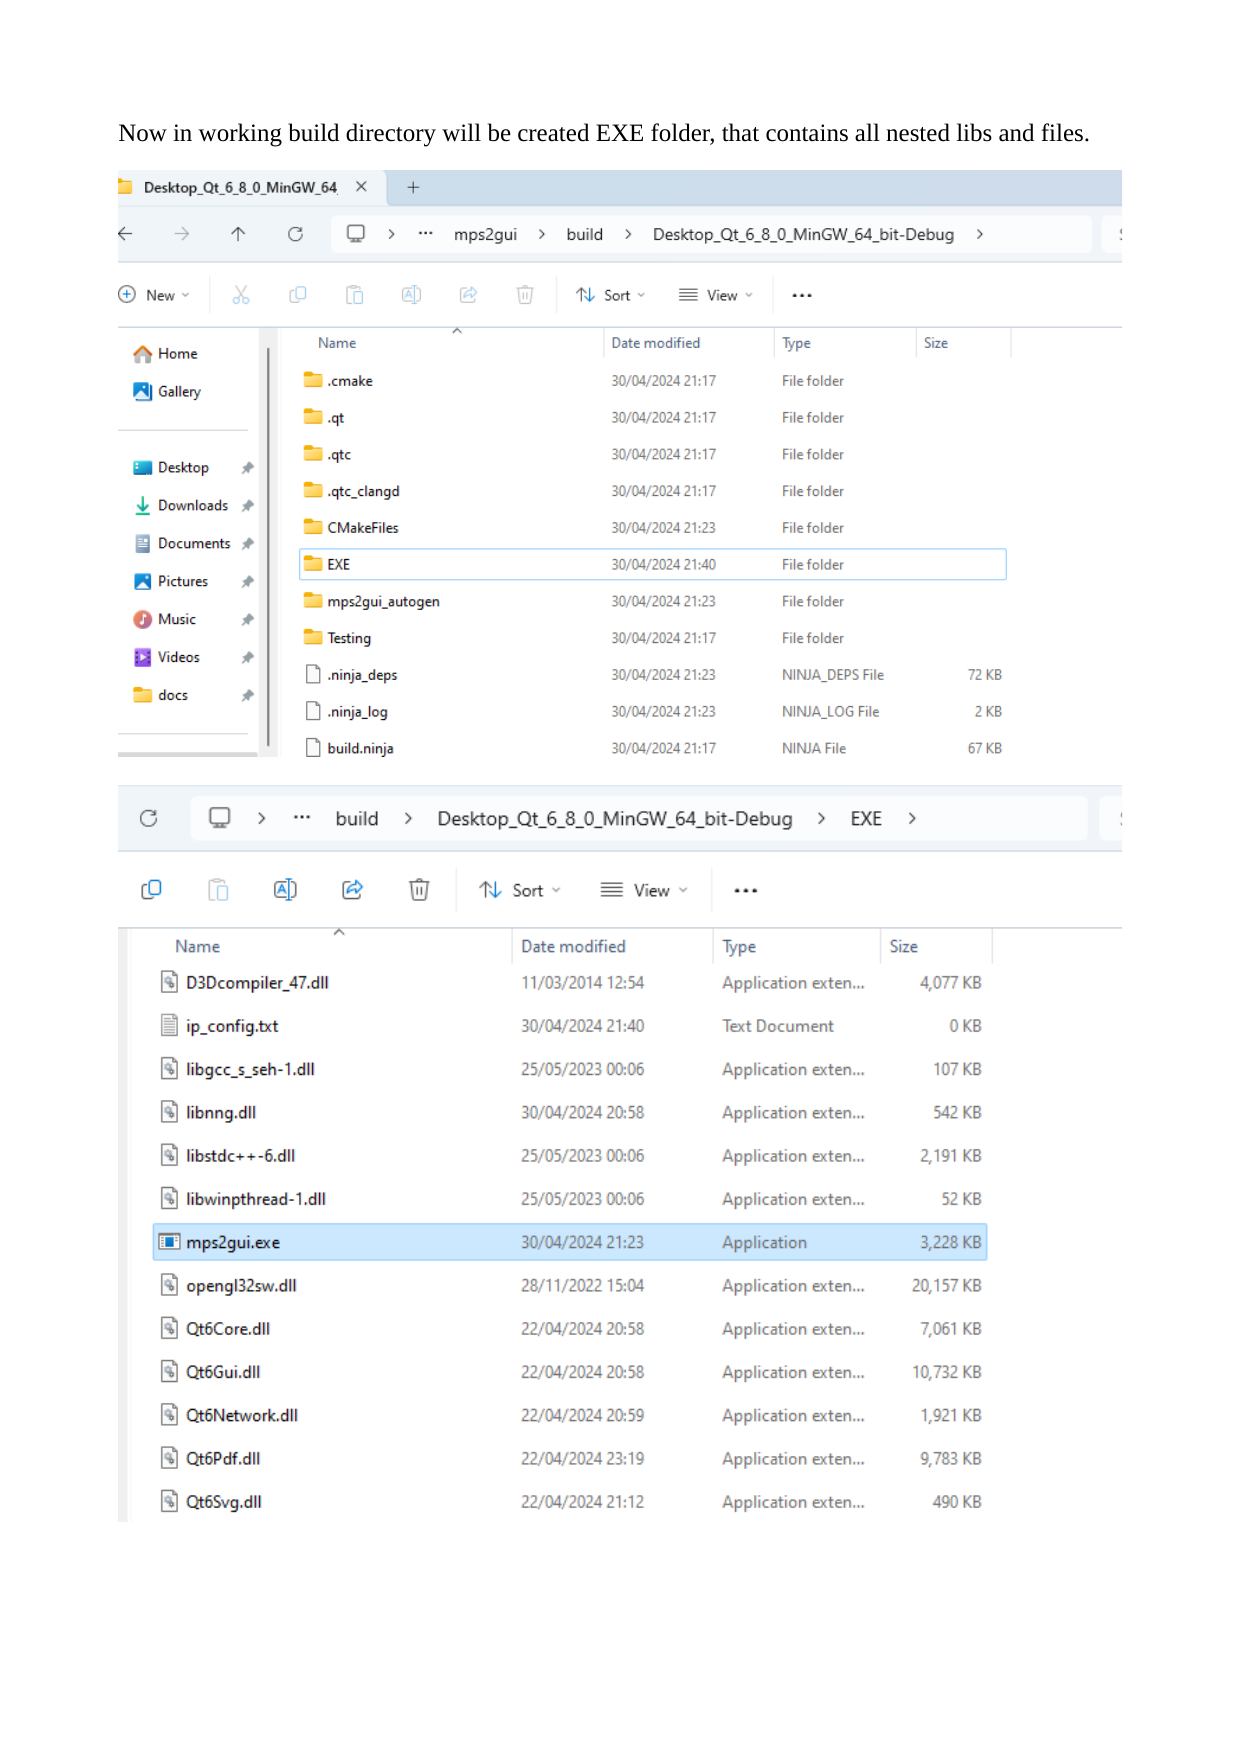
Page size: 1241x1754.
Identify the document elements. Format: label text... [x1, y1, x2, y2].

text Now in working build directory will be created EXE folder, that contains all nested libs and files. [118, 118, 1122, 147]
picture [118, 170, 1123, 757]
picture [118, 785, 1123, 1522]
